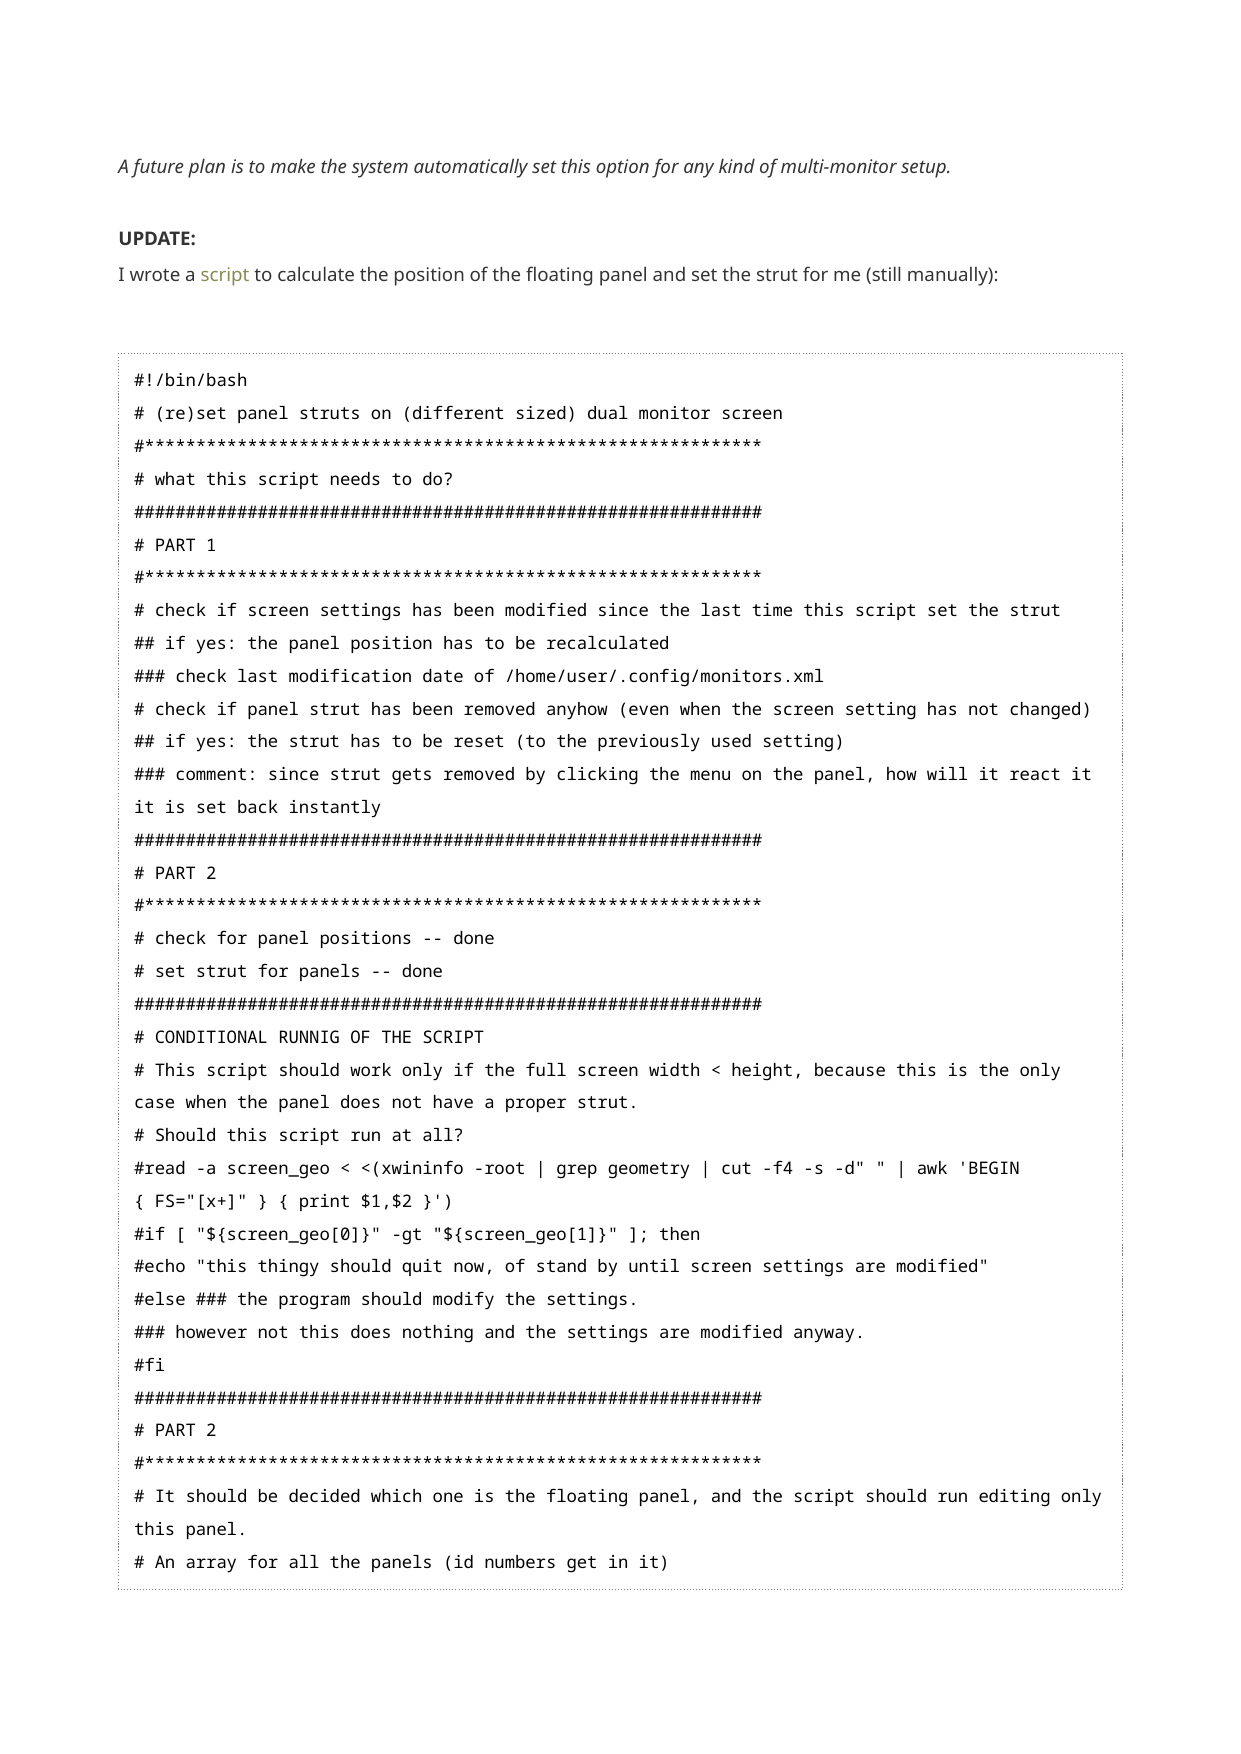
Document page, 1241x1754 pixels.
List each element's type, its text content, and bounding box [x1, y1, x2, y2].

text # Should this script run at all? [118, 1107, 1122, 1140]
text ### comment: since strut gets removed by clicking the menu on the panel, how will it react it it is set back instantly [118, 747, 1122, 812]
text # check if panel strut has been removed anyhow (even when the screen setting has not changed) [118, 681, 1122, 714]
text # set strut for panels -- done [118, 943, 1122, 976]
text # what this script needs to do? [118, 451, 1122, 484]
text ############################################################# [118, 484, 1122, 517]
text A future plan is to make the system automatically set this option for any kind of multi-monitor setup. UPDATE: I wrote a script to calculate the position of the floating panel and set the strut for me (still manually): [118, 118, 1122, 327]
text ############################################################# [118, 812, 1122, 845]
text # PART 2 [118, 845, 1122, 878]
text # CONDITIONAL RUNNIG OF THE SCRIPT [118, 1009, 1122, 1042]
text #************************************************************ [118, 418, 1122, 451]
text # PART 2 [118, 1403, 1122, 1436]
text #************************************************************ [118, 878, 1122, 911]
text #echo "this thingy should quit now, of stand by until screen settings are modified" [118, 1239, 1122, 1272]
text #else ### the program should modify the settings. [118, 1272, 1122, 1304]
text ## if yes: the panel position has to be recalculated [118, 615, 1122, 648]
text # check for panel positions -- done [118, 911, 1122, 943]
text #if [ "${screen_geo[0]}" -gt "${screen_geo[1]}" ]; then [118, 1206, 1122, 1239]
text # PART 1 [118, 517, 1122, 550]
text #************************************************************ [118, 1436, 1122, 1468]
text # This script should work only if the full screen width < height, because this is the only case when the panel does not have a proper strut. [118, 1042, 1122, 1107]
text ## if yes: the strut has to be reset (to the previously used setting) [118, 714, 1122, 747]
text # It should be decided which one is the floating panel, and the script should run editing only this panel. [118, 1468, 1122, 1534]
text #!/bin/bash [118, 353, 1122, 386]
text ############################################################# [118, 976, 1122, 1009]
text #************************************************************ [118, 550, 1122, 582]
text # An array for all the panels (id numbers get in it) [118, 1534, 1122, 1589]
text ############################################################# [118, 1370, 1122, 1403]
text # check if screen settings has been modified since the last time this script set the strut [118, 582, 1122, 615]
text ### however not this does nothing and the settings are modified anyway. [118, 1304, 1122, 1337]
text #fi [118, 1337, 1122, 1370]
text # (re)set panel struts on (different sized) dual monitor screen [118, 386, 1122, 418]
text ### check last modification date of /home/user/.config/monitors.xml [118, 648, 1122, 681]
text #read -a screen_geo < <(xwininfo -root | grep geometry | cut -f4 -s -d" " | awk 'BEGIN { FS="[x+]" } { print $1,$2 }') [118, 1140, 1122, 1206]
